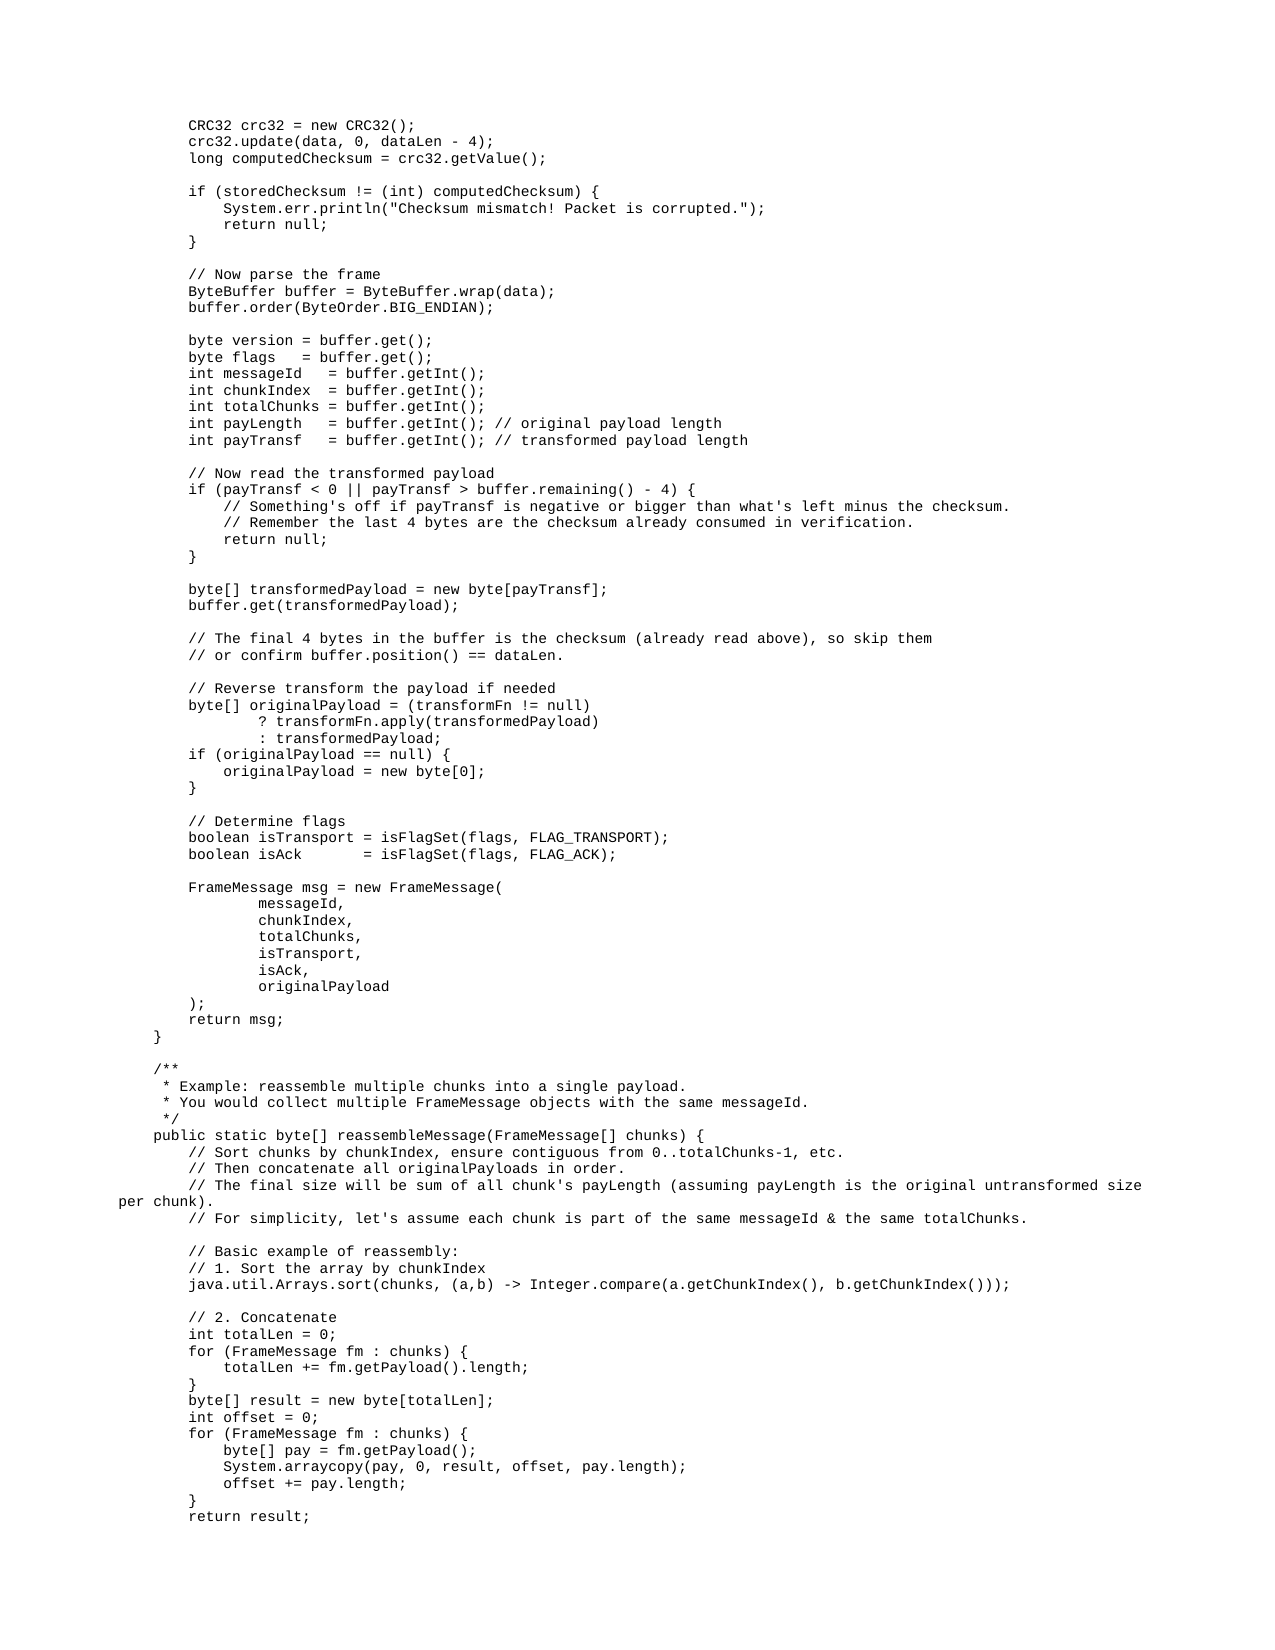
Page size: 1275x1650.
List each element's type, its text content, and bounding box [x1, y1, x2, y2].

text if (originalPayload == null) { [118, 747, 1157, 764]
text // Basic example of reassembly: [118, 1244, 1157, 1261]
text originalPayload [118, 979, 1157, 996]
text long computedChecksum = crc32.getValue(); [118, 151, 1157, 168]
text buffer.get(transformedPayload); [118, 598, 1157, 615]
text boolean isAck = isFlagSet(flags, FLAG_ACK); [118, 847, 1157, 863]
text ? transformFn.apply(transformedPayload) [118, 714, 1157, 731]
text } [118, 234, 1157, 251]
text CRC32 crc32 = new CRC32(); [118, 118, 1157, 135]
text // Reverse transform the payload if needed [118, 681, 1157, 698]
text // 1. Sort the array by chunkIndex [118, 1261, 1157, 1277]
text int totalLen = 0; [118, 1327, 1157, 1344]
text : transformedPayload; [118, 731, 1157, 747]
text byte flags = buffer.get(); [118, 350, 1157, 367]
text // 2. Concatenate [118, 1311, 1157, 1327]
text chunkIndex, [118, 913, 1157, 930]
text offset += pay.length; [118, 1476, 1157, 1493]
text totalChunks, [118, 930, 1157, 946]
text return result; [118, 1509, 1157, 1526]
text return null; [118, 532, 1157, 549]
text for (FrameMessage fm : chunks) { [118, 1344, 1157, 1360]
text int totalChunks = buffer.getInt(); [118, 400, 1157, 416]
text } [118, 549, 1157, 565]
text } [118, 1029, 1157, 1046]
text */ [118, 1112, 1157, 1128]
text FrameMessage msg = new FrameMessage( [118, 880, 1157, 897]
text byte[] originalPayload = (transformFn != null) [118, 698, 1157, 714]
text // Then concatenate all originalPayloads in order. [118, 1162, 1157, 1178]
text int payTransf = buffer.getInt(); // transformed payload length [118, 433, 1157, 449]
text // Now read the transformed payload [118, 466, 1157, 482]
text byte[] result = new byte[totalLen]; [118, 1393, 1157, 1410]
text byte[] pay = fm.getPayload(); [118, 1443, 1157, 1460]
text boolean isTransport = isFlagSet(flags, FLAG_TRANSPORT); [118, 830, 1157, 847]
text * You would collect multiple FrameMessage objects with the same messageId. [118, 1095, 1157, 1112]
text if (payTransf < 0 || payTransf > buffer.remaining() - 4) { [118, 482, 1157, 499]
text int payLength = buffer.getInt(); // original payload length [118, 416, 1157, 433]
text originalPayload = new byte[0]; [118, 764, 1157, 781]
text // Something's off if payTransf is negative or bigger than what's left minus the checksum. [118, 499, 1157, 516]
text int messageId = buffer.getInt(); [118, 367, 1157, 383]
text * Example: reassemble multiple chunks into a single payload. [118, 1079, 1157, 1095]
text // The final 4 bytes in the buffer is the checksum (already read above), so skip them [118, 632, 1157, 648]
text if (storedChecksum != (int) computedChecksum) { [118, 184, 1157, 201]
text byte version = buffer.get(); [118, 333, 1157, 350]
text return msg; [118, 1012, 1157, 1029]
text messageId, [118, 897, 1157, 913]
text // For simplicity, let's assume each chunk is part of the same messageId & the same totalChunks. [118, 1211, 1157, 1228]
text java.util.Arrays.sort(chunks, (a,b) -> Integer.compare(a.getChunkIndex(), b.getChunkIndex())); [118, 1277, 1157, 1294]
text int chunkIndex = buffer.getInt(); [118, 383, 1157, 400]
text for (FrameMessage fm : chunks) { [118, 1427, 1157, 1443]
text // Remember the last 4 bytes are the checksum already consumed in verification. [118, 516, 1157, 532]
text ); [118, 996, 1157, 1012]
text crc32.update(data, 0, dataLen - 4); [118, 135, 1157, 151]
text } [118, 1493, 1157, 1509]
text buffer.order(ByteOrder.BIG_ENDIAN); [118, 300, 1157, 317]
text // or confirm buffer.position() == dataLen. [118, 648, 1157, 665]
text System.err.println("Checksum mismatch! Packet is corrupted."); [118, 201, 1157, 217]
text int offset = 0; [118, 1410, 1157, 1427]
text // Determine flags [118, 814, 1157, 830]
text isAck, [118, 963, 1157, 979]
text System.arraycopy(pay, 0, result, offset, pay.length); [118, 1460, 1157, 1476]
text // The final size will be sum of all chunk's payLength (assuming payLength is the original untransformed size per chunk). [118, 1178, 1157, 1211]
text byte[] transformedPayload = new byte[payTransf]; [118, 582, 1157, 598]
text isTransport, [118, 946, 1157, 963]
text // Now parse the frame [118, 267, 1157, 284]
text totalLen += fm.getPayload().length; [118, 1360, 1157, 1377]
text // Sort chunks by chunkIndex, ensure contiguous from 0..totalChunks-1, etc. [118, 1145, 1157, 1162]
text return null; [118, 217, 1157, 234]
text public static byte[] reassembleMessage(FrameMessage[] chunks) { [118, 1128, 1157, 1145]
text ByteBuffer buffer = ByteBuffer.wrap(data); [118, 284, 1157, 300]
text /** [118, 1062, 1157, 1079]
text } [118, 781, 1157, 797]
text } [118, 1377, 1157, 1393]
